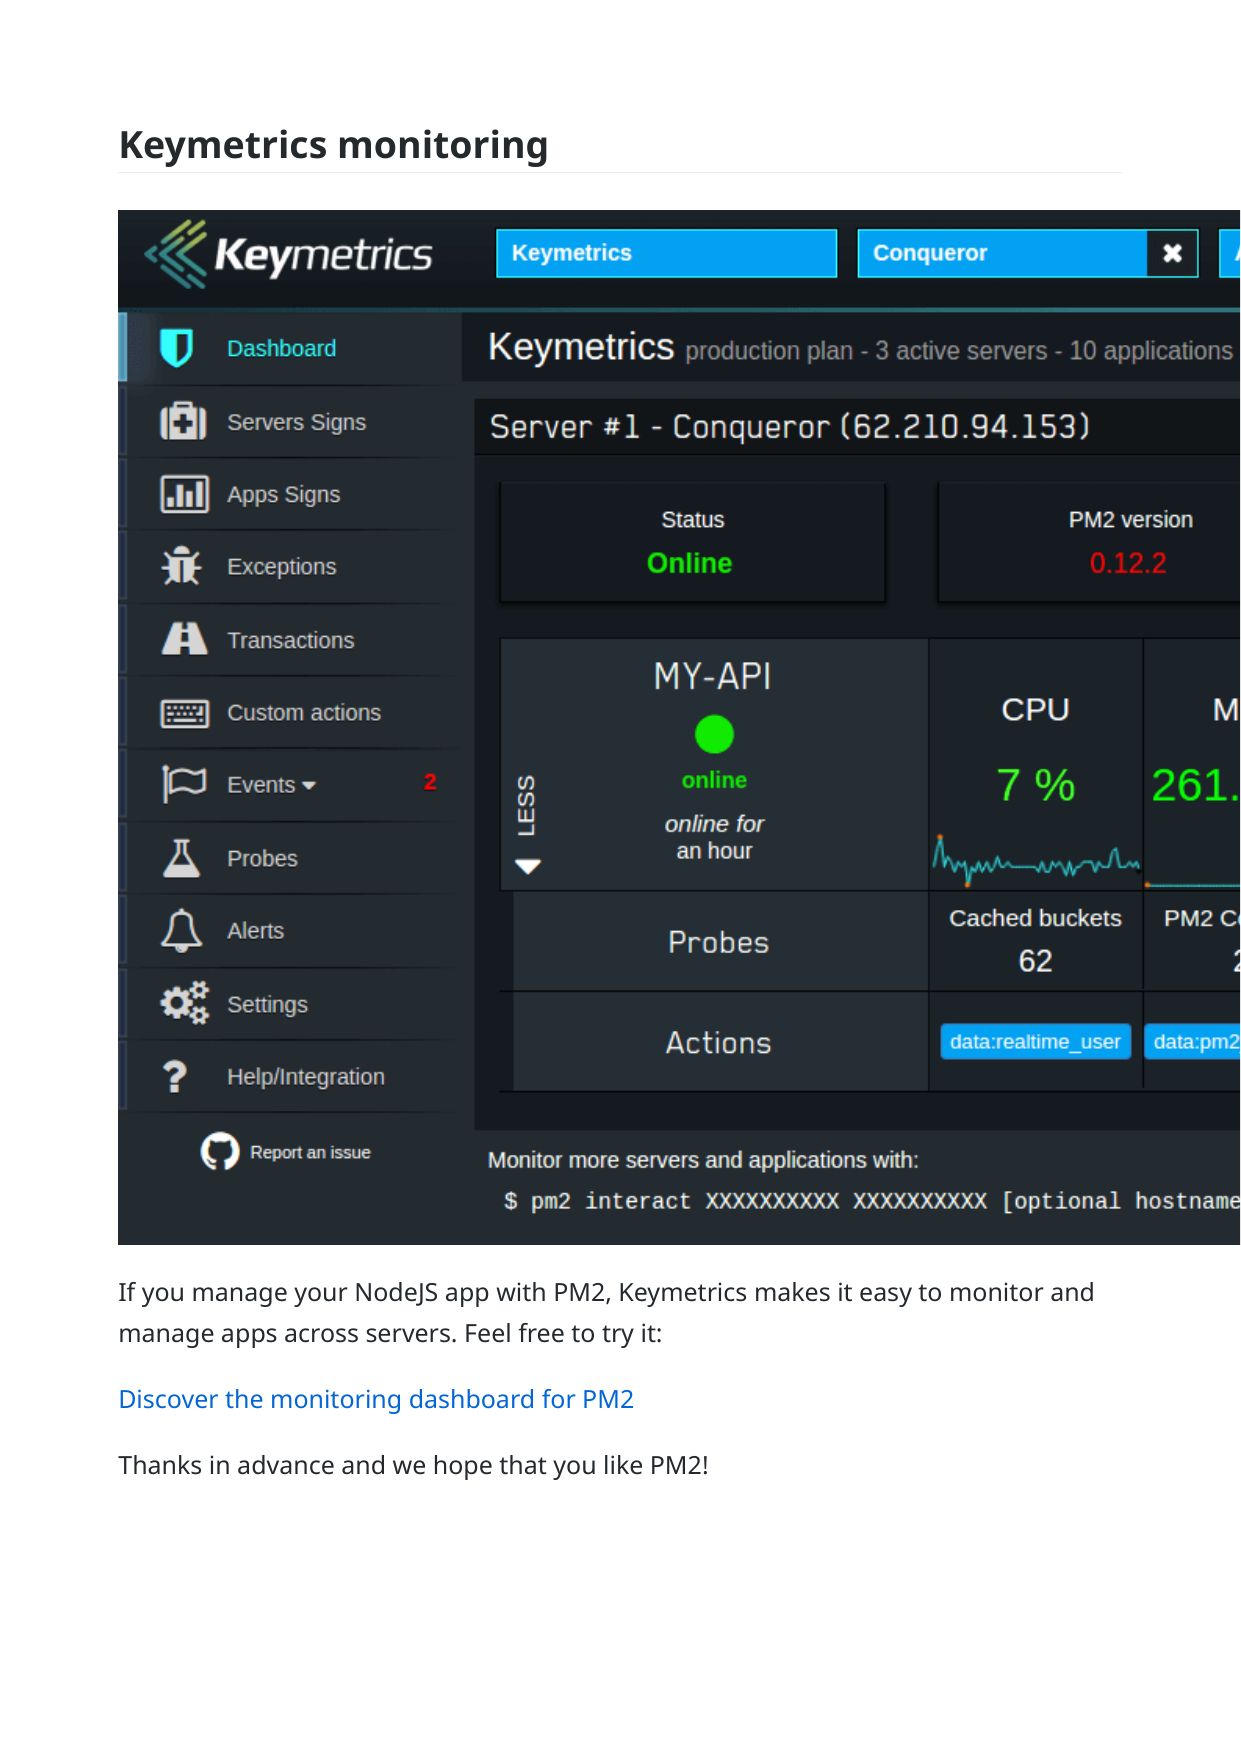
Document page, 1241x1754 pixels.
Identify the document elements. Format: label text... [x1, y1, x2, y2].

picture [1155, 1035, 1198, 1048]
picture [1231, 1035, 1241, 1043]
text If you manage your NodeJS app with PM2, Keymetrics makes it easy to monitor and manage apps across servers. Feel free to try it: [118, 1275, 1122, 1350]
picture [118, 210, 1241, 1245]
picture [1236, 246, 1241, 260]
subtitle Keymetrics monitoring [118, 118, 1122, 172]
picture [1201, 1038, 1241, 1053]
text Discover the monitoring dashboard for PM2 [118, 1382, 1122, 1416]
text Thanks in advance and we hope that you like PM2! [118, 1447, 1122, 1482]
